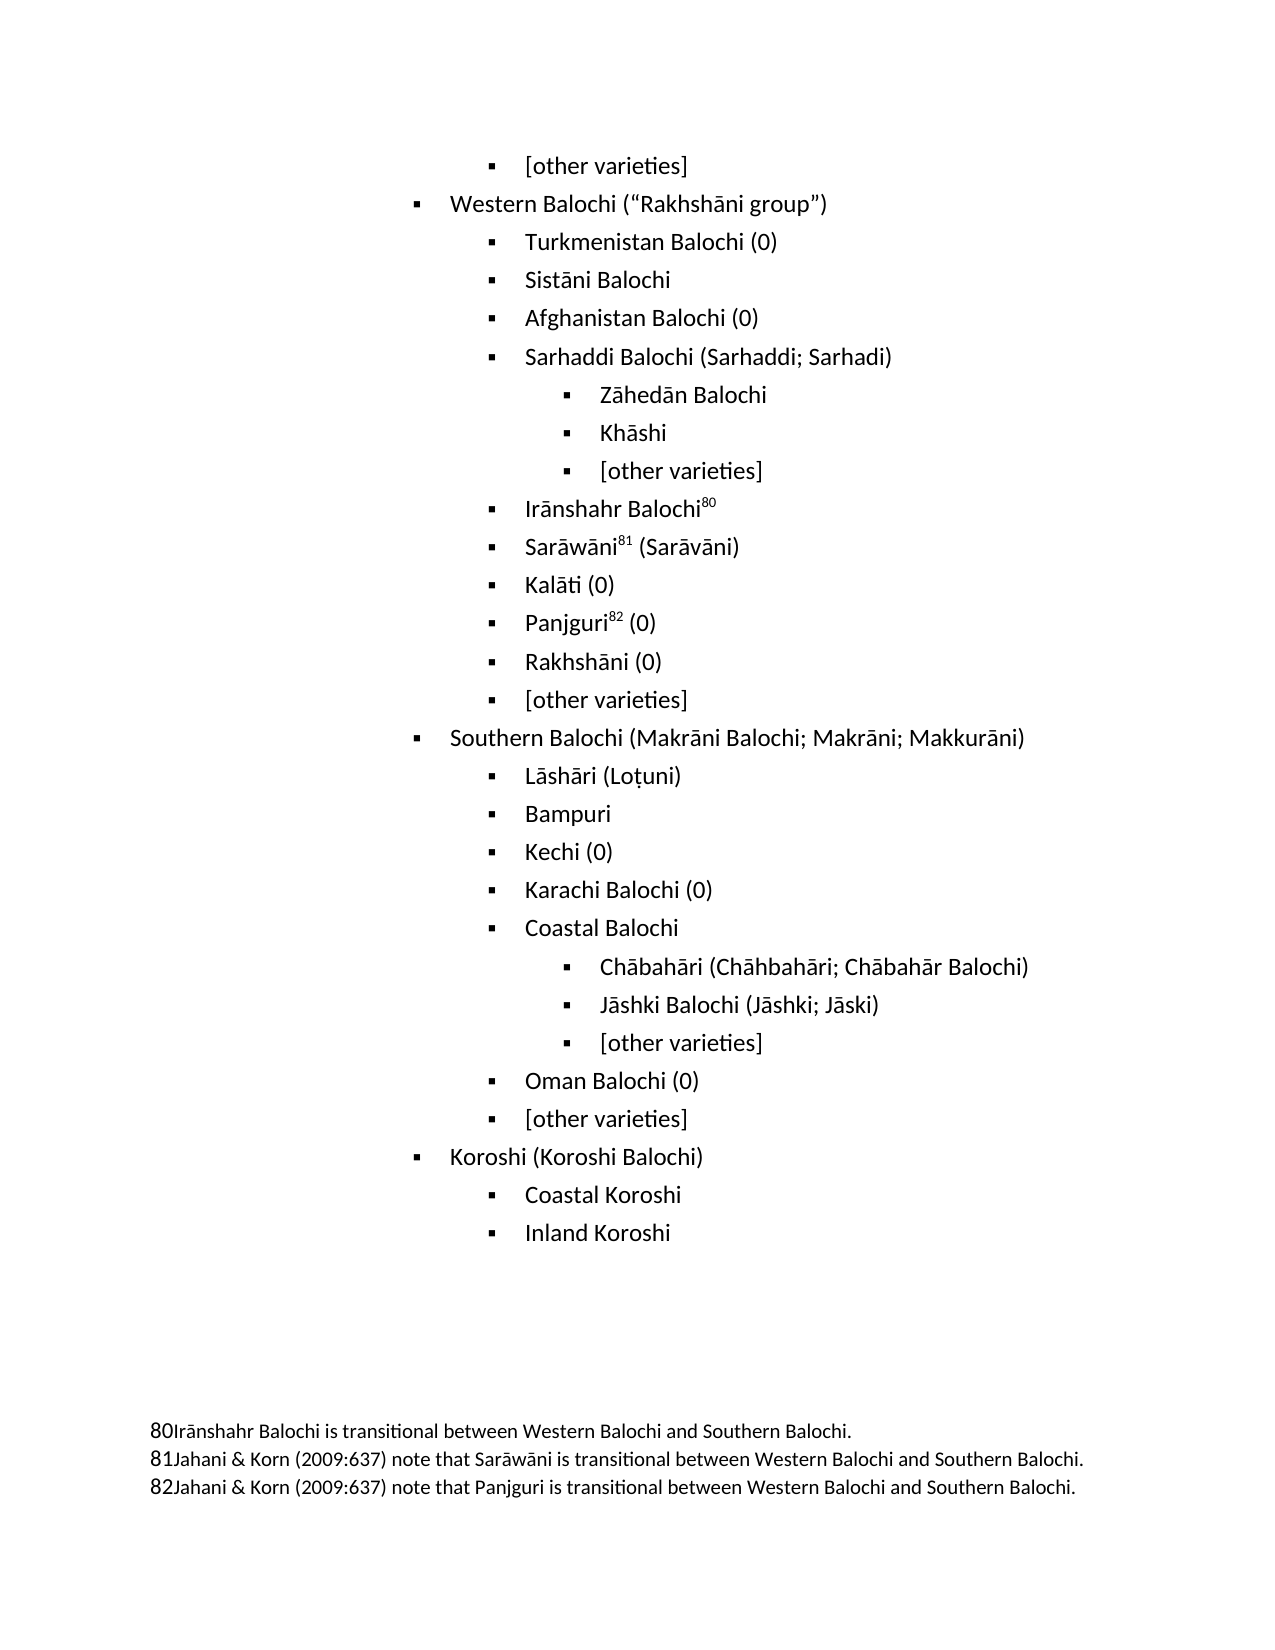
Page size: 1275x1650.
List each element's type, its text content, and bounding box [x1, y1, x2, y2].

list Irānshahr Balochi is transitional between Western Balochi and Southern Balochi. [150, 1416, 1125, 1444]
list [other varieties] [487, 684, 1125, 714]
list Kechi (0) [487, 836, 1125, 867]
list Jāshki Balochi (Jāshki; Jāski) [562, 989, 1125, 1019]
list Rakhshāni (0) [487, 646, 1125, 676]
list Jahani & Korn (2009:637) note that Panjguri is transitional between Western Balochi and Southern Balochi. [150, 1472, 1125, 1500]
list Inland Koroshi [487, 1217, 1125, 1248]
list Sarāwāni (Sarāvāni) [487, 531, 1125, 562]
list Irānshahr Balochi [487, 493, 1125, 524]
list [other varieties] [487, 150, 1125, 181]
list [other varieties] [487, 1103, 1125, 1134]
list Karachi Balochi (0) [487, 874, 1125, 905]
list Sarhaddi Balochi (Sarhaddi; Sarhadi) [487, 341, 1125, 371]
list Koroshi (Koroshi Balochi) [412, 1141, 1125, 1172]
list Sistāni Balochi [487, 264, 1125, 295]
list Southern Balochi (Makrāni Balochi; Makrāni; Makkurāni) [412, 722, 1125, 752]
list Coastal Koroshi [487, 1179, 1125, 1210]
list Lāshāri (Loṭuni) [487, 760, 1125, 791]
list [other varieties] [562, 455, 1125, 486]
list Turkmenistan Balochi (0) [487, 226, 1125, 257]
list Kalāti (0) [487, 569, 1125, 600]
list Oman Balochi (0) [487, 1065, 1125, 1096]
list [other varieties] [562, 1027, 1125, 1057]
list Western Balochi (“Rakhshāni group”) [412, 188, 1125, 219]
list Chābahāri (Chāhbahāri; Chābahār Balochi) [562, 951, 1125, 981]
list Bampuri [487, 798, 1125, 829]
list Jahani & Korn (2009:637) note that Sarāwāni is transitional between Western Balochi and Southern Balochi. [150, 1444, 1125, 1472]
list Khāshi [562, 417, 1125, 447]
list Afghanistan Balochi (0) [487, 302, 1125, 333]
list Coastal Balochi [487, 912, 1125, 943]
list Zāhedān Balochi [562, 379, 1125, 409]
list Panjguri (0) [487, 607, 1125, 638]
